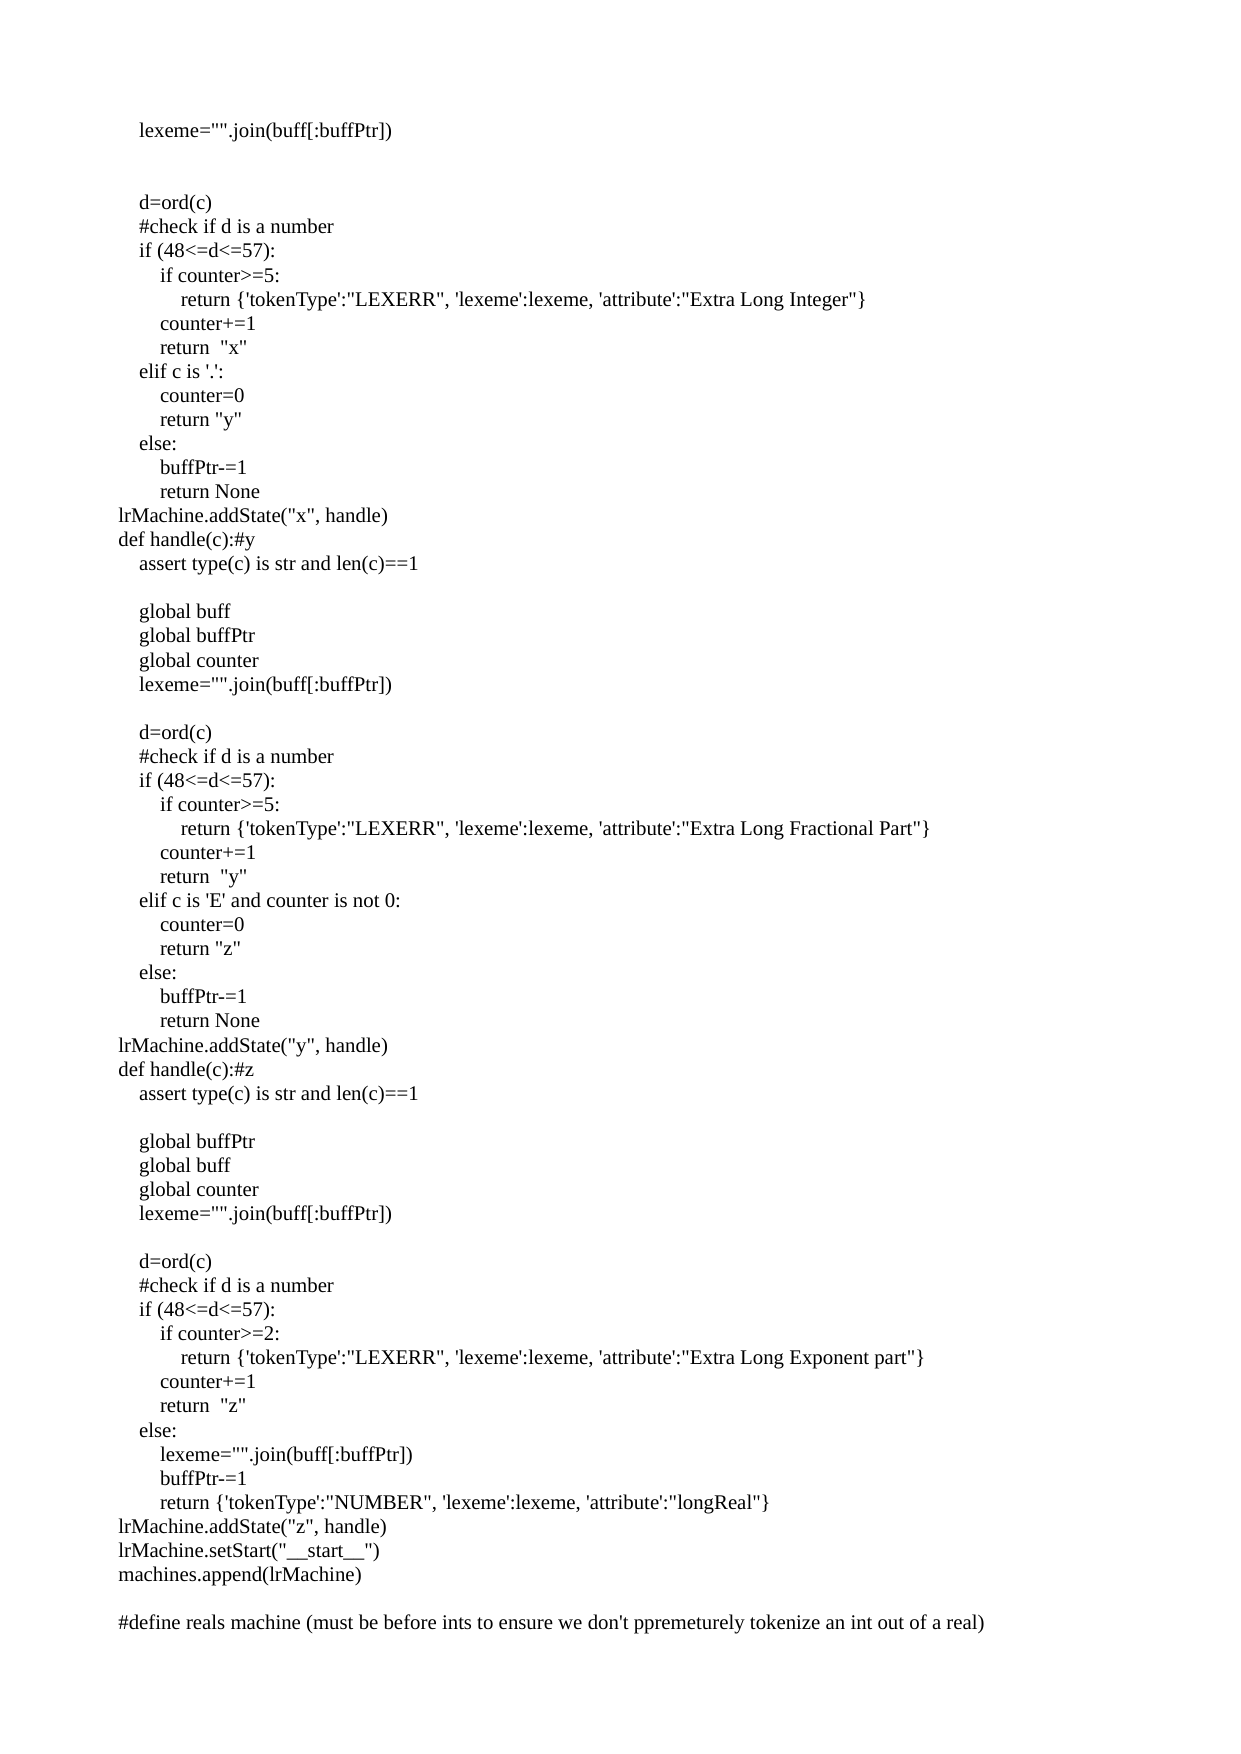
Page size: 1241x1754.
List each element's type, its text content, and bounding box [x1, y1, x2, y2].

text else: [118, 1417, 1122, 1442]
text assert type(c) is str and len(c)==1 [118, 551, 1122, 575]
text counter+=1 [118, 840, 1122, 864]
text if (48<=d<=57): [118, 768, 1122, 792]
text return {'tokenType':"NUMBER", 'lexeme':lexeme, 'attribute':"longReal"} [118, 1490, 1122, 1514]
text d=ord(c) [118, 190, 1122, 214]
text if counter>=5: [118, 792, 1122, 816]
text else: [118, 431, 1122, 455]
text counter+=1 [118, 1369, 1122, 1393]
text #check if d is a number [118, 214, 1122, 238]
text #define reals machine (must be before ints to ensure we don't ppremeturely tokenize an int out of a real) [118, 1610, 1122, 1634]
text lrMachine.addState("z", handle) [118, 1514, 1122, 1538]
text return {'tokenType':"LEXERR", 'lexeme':lexeme, 'attribute':"Extra Long Integer"} [118, 287, 1122, 311]
text return "z" [118, 1393, 1122, 1417]
text buffPtr-=1 [118, 455, 1122, 479]
text return {'tokenType':"LEXERR", 'lexeme':lexeme, 'attribute':"Extra Long Fractional Part"} [118, 816, 1122, 840]
text return None [118, 1008, 1122, 1032]
text d=ord(c) [118, 720, 1122, 744]
text lexeme="".join(buff[:buffPtr]) [118, 1442, 1122, 1466]
text if counter>=5: [118, 262, 1122, 287]
text lexeme="".join(buff[:buffPtr]) [118, 672, 1122, 696]
text return "y" [118, 864, 1122, 888]
text return "x" [118, 335, 1122, 359]
text global buff [118, 1153, 1122, 1177]
text def handle(c):#y [118, 527, 1122, 551]
text else: [118, 960, 1122, 984]
text if (48<=d<=57): [118, 1297, 1122, 1321]
text global counter [118, 1177, 1122, 1201]
text global buffPtr [118, 623, 1122, 647]
text #check if d is a number [118, 744, 1122, 768]
text if counter>=2: [118, 1321, 1122, 1345]
text lrMachine.setStart("__start__") [118, 1538, 1122, 1562]
text counter=0 [118, 383, 1122, 407]
text global counter [118, 647, 1122, 672]
text buffPtr-=1 [118, 984, 1122, 1008]
text if (48<=d<=57): [118, 238, 1122, 262]
text lrMachine.addState("x", handle) [118, 503, 1122, 527]
text machines.append(lrMachine) [118, 1562, 1122, 1586]
text global buff [118, 599, 1122, 623]
text def handle(c):#z [118, 1057, 1122, 1081]
text return None [118, 479, 1122, 503]
text counter+=1 [118, 311, 1122, 335]
text lexeme="".join(buff[:buffPtr]) [118, 1201, 1122, 1225]
text #check if d is a number [118, 1273, 1122, 1297]
text return "z" [118, 936, 1122, 960]
text return {'tokenType':"LEXERR", 'lexeme':lexeme, 'attribute':"Extra Long Exponent part"} [118, 1345, 1122, 1369]
text counter=0 [118, 912, 1122, 936]
text return "y" [118, 407, 1122, 431]
text elif c is 'E' and counter is not 0: [118, 888, 1122, 912]
text global buffPtr [118, 1129, 1122, 1153]
text elif c is '.': [118, 359, 1122, 383]
text assert type(c) is str and len(c)==1 [118, 1081, 1122, 1105]
text buffPtr-=1 [118, 1466, 1122, 1490]
text lexeme="".join(buff[:buffPtr]) [118, 118, 1122, 142]
text lrMachine.addState("y", handle) [118, 1032, 1122, 1057]
text d=ord(c) [118, 1249, 1122, 1273]
